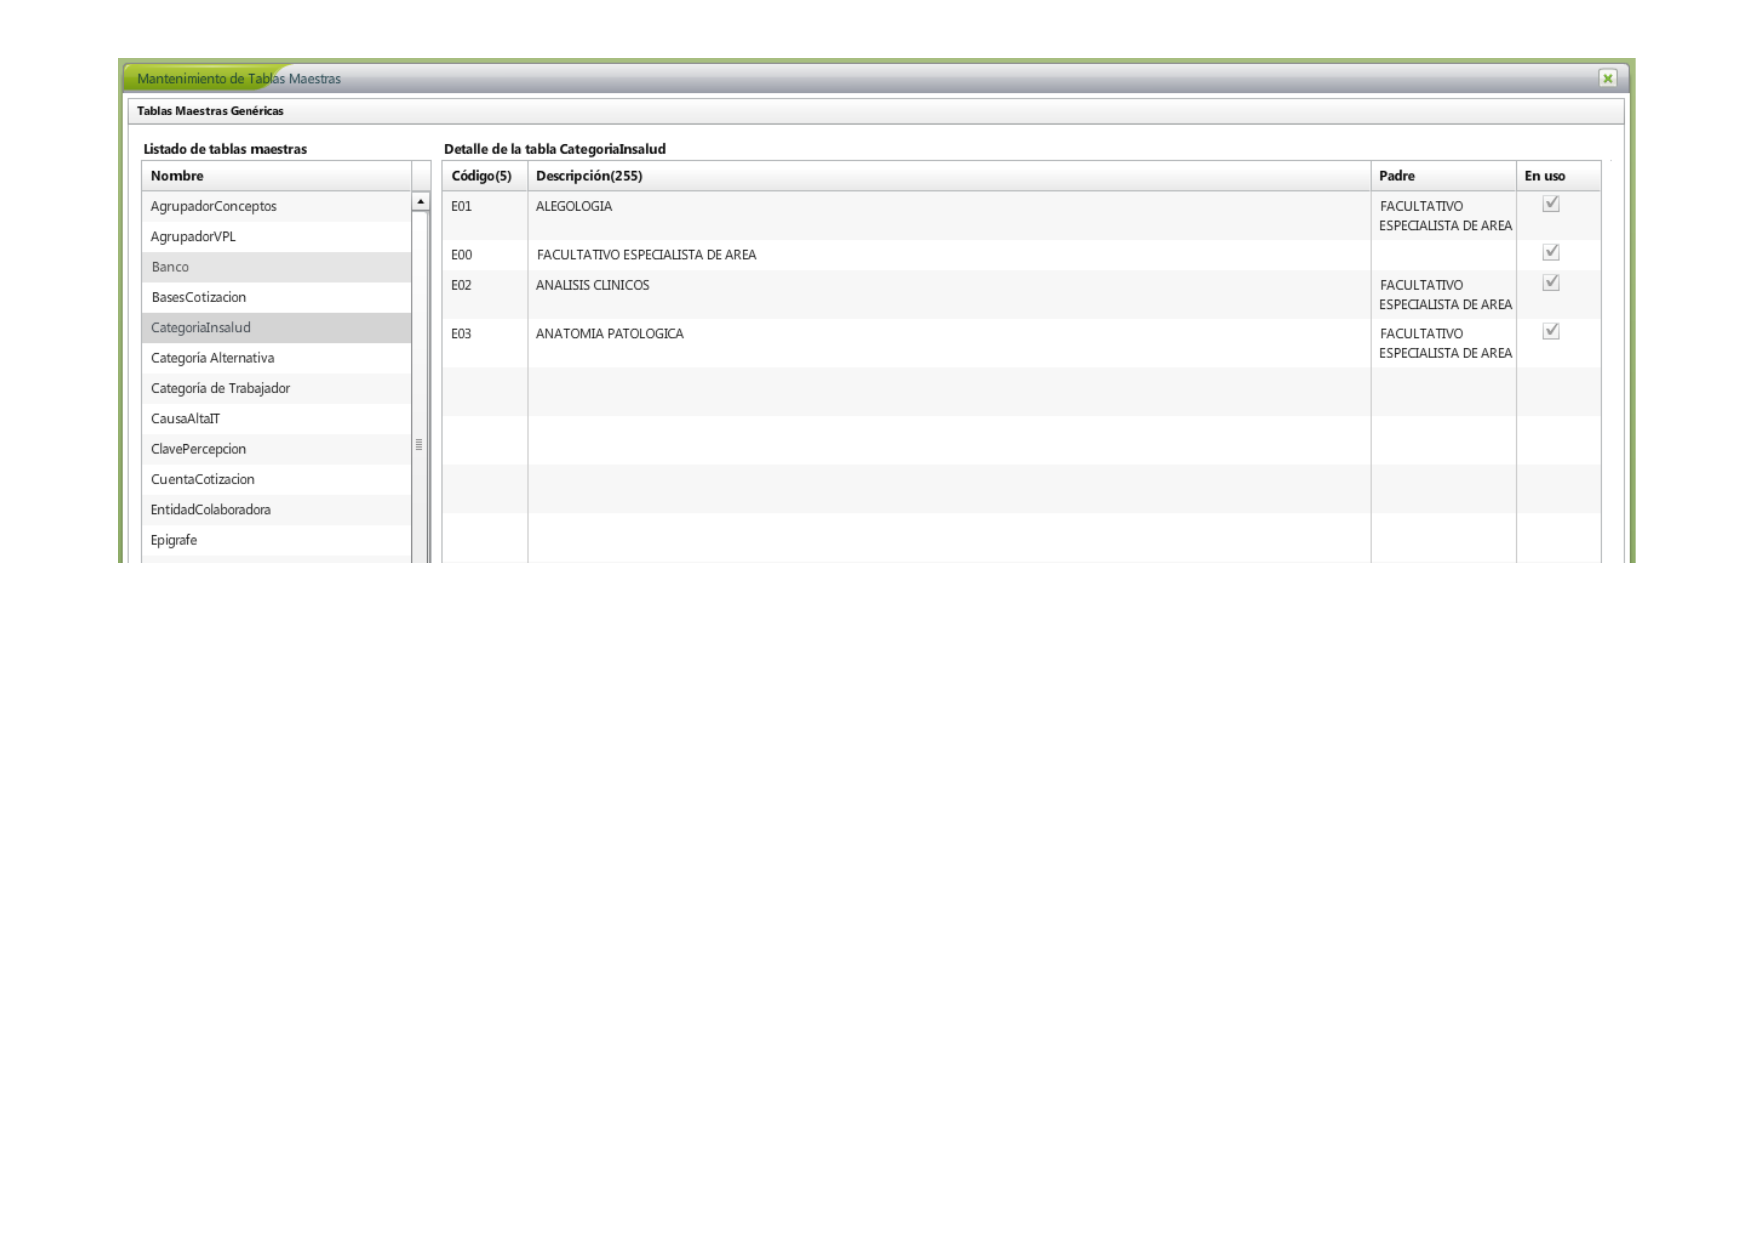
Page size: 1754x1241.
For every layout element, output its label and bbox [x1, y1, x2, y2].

picture [118, 58, 1636, 563]
